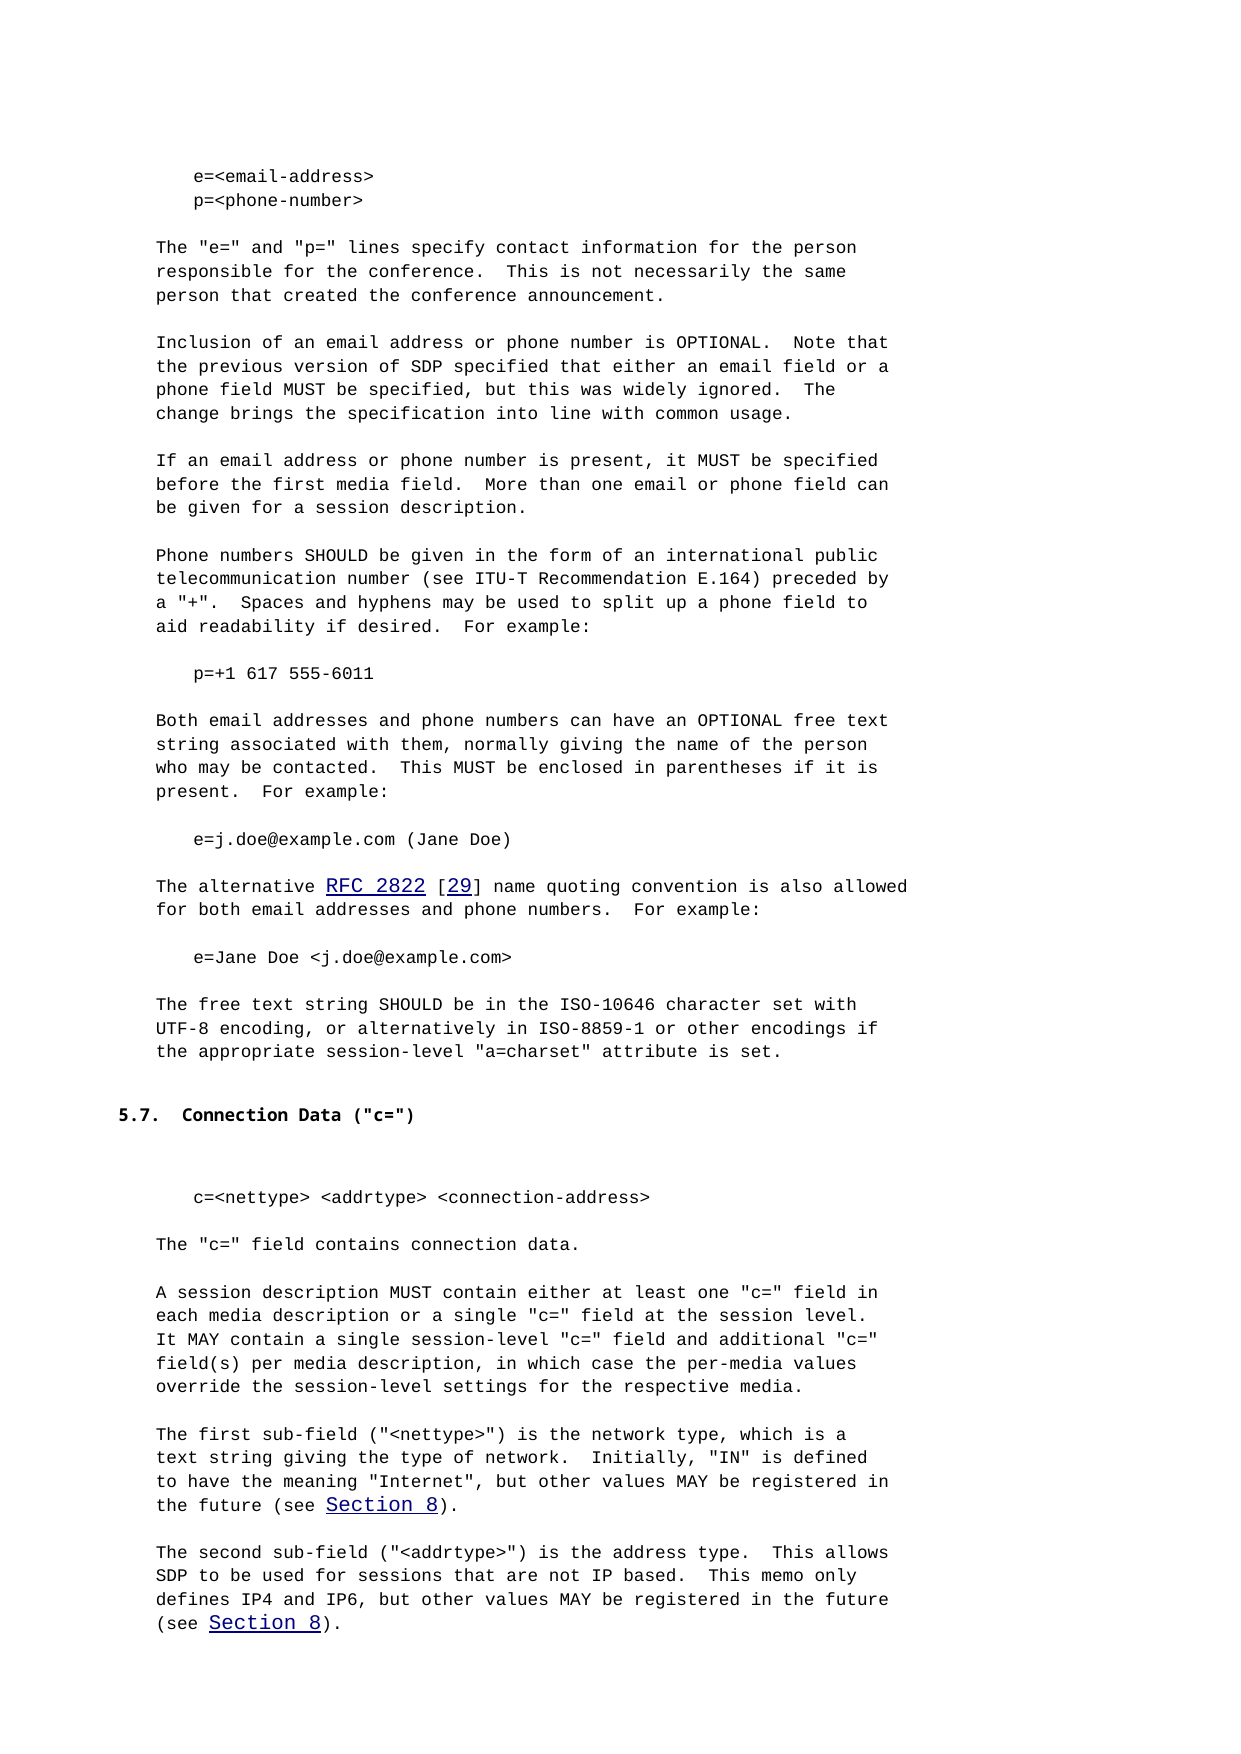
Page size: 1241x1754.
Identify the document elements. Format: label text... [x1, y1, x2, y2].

text It MAY contain a single session-level "c=" field and additional "c=" [118, 1328, 1122, 1352]
text If an email address or phone number is present, it MUST be specified [118, 449, 1122, 473]
text e=Jane Doe <j.doe@example.com> [118, 946, 1122, 969]
text phone field MUST be specified, but this was widely ignored. The [118, 378, 1122, 402]
text Phone numbers SHOULD be given in the form of an international public [118, 544, 1122, 567]
text before the first media field. More than one email or phone field can [118, 473, 1122, 496]
text field(s) per media description, in which case the per-media values [118, 1352, 1122, 1375]
text who may be contacted. This MUST be enclosed in parentheses if it is [118, 757, 1122, 780]
text p=+1 617 555-6011 [118, 662, 1122, 686]
text aid readability if desired. For example: [118, 615, 1122, 638]
text UTF-8 encoding, or alternatively in ISO-8859-1 or other encodings if [118, 1017, 1122, 1040]
text each media description or a single "c=" field at the session level. [118, 1304, 1122, 1328]
text present. For example: [118, 780, 1122, 804]
text The "c=" field contains connection data. [118, 1233, 1122, 1257]
text the future (see Section 8). [118, 1493, 1122, 1517]
text change brings the specification into line with common usage. [118, 402, 1122, 426]
text responsible for the conference. This is not necessarily the same [118, 260, 1122, 284]
text override the session-level settings for the respective media. [118, 1375, 1122, 1399]
text c=<nettype> <addrtype> <connection-address> [118, 1186, 1122, 1210]
text The alternative RFC 2822 [29] name quoting convention is also allowed [118, 875, 1122, 898]
text telecommunication number (see ITU-T Recommendation E.164) preceded by [118, 567, 1122, 591]
text defines IP4 and IP6, but other values MAY be registered in the future [118, 1588, 1122, 1612]
text e=<email-address> [118, 165, 1122, 189]
text string associated with them, normally giving the name of the person [118, 733, 1122, 757]
text The second sub-field ("<addrtype>") is the address type. This allows [118, 1541, 1122, 1564]
text a "+". Spaces and hyphens may be used to split up a phone field to [118, 591, 1122, 615]
text the previous version of SDP specified that either an email field or a [118, 354, 1122, 378]
text the appropriate session-level "a=charset" attribute is set. [118, 1040, 1122, 1064]
text p=<phone-number> [118, 189, 1122, 213]
text A session description MUST contain either at least one "c=" field in [118, 1281, 1122, 1304]
text e=j.doe@example.com (Jane Doe) [118, 827, 1122, 851]
text Inclusion of an email address or phone number is OPTIONAL. Note that [118, 331, 1122, 354]
text to have the meaning "Internet", but other values MAY be registered in [118, 1470, 1122, 1493]
text be given for a session description. [118, 496, 1122, 520]
text 5.7. Connection Data ("c=") [118, 1102, 1122, 1126]
text The "e=" and "p=" lines specify contact information for the person [118, 236, 1122, 260]
text text string giving the type of network. Initially, "IN" is defined [118, 1446, 1122, 1470]
text The first sub-field ("<nettype>") is the network type, which is a [118, 1423, 1122, 1446]
text for both email addresses and phone numbers. For example: [118, 898, 1122, 922]
text The free text string SHOULD be in the ISO-10646 character set with [118, 993, 1122, 1017]
text person that created the conference announcement. [118, 284, 1122, 307]
text SDP to be used for sessions that are not IP based. This memo only [118, 1564, 1122, 1588]
text (see Section 8). [118, 1612, 1122, 1635]
text Both email addresses and phone numbers can have an OPTIONAL free text [118, 709, 1122, 733]
